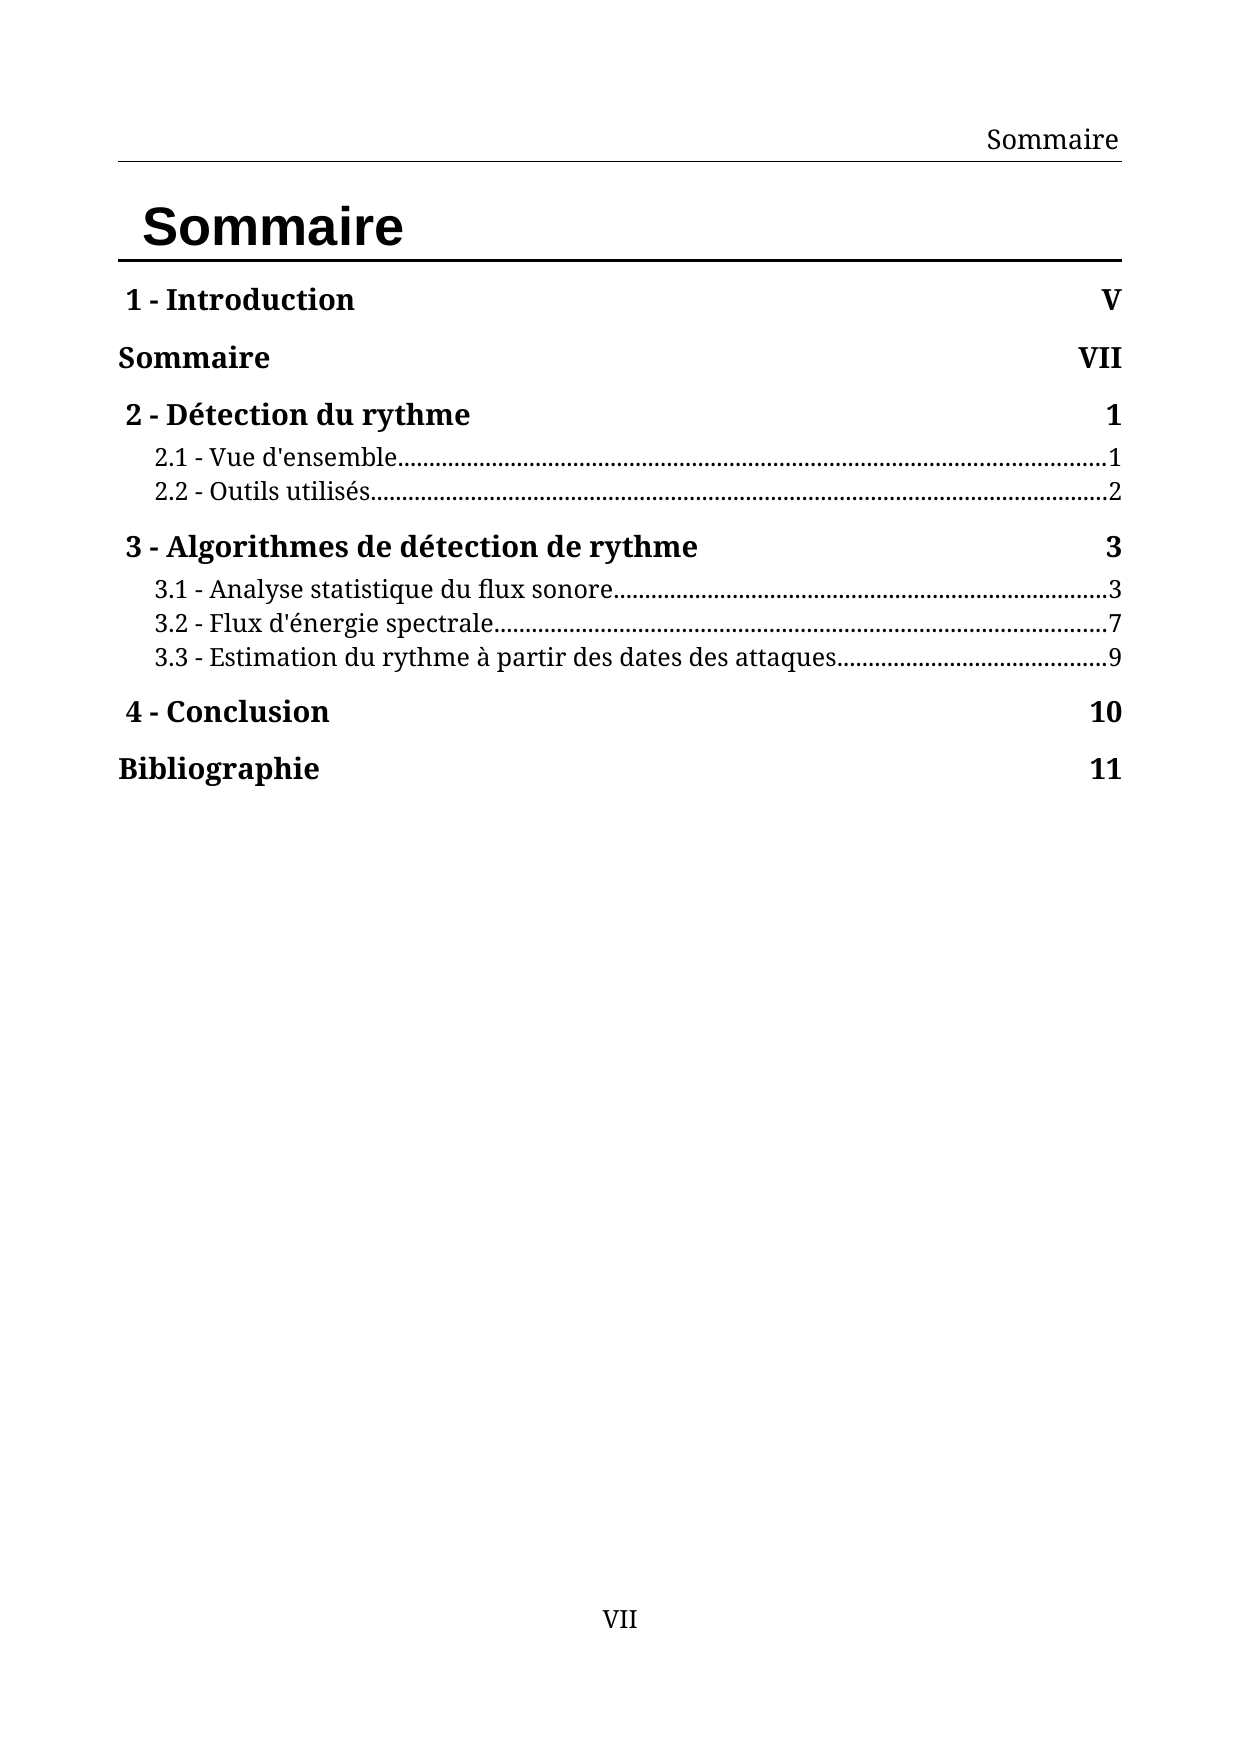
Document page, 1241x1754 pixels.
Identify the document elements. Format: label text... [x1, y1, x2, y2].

text 4 - Conclusion 10 [118, 691, 1122, 731]
text 2 - Détection du rythme 1 [118, 394, 1122, 434]
text Bibliographie 11 [118, 748, 1122, 788]
text 1 - Introduction V [118, 279, 1122, 319]
text 3.3 - Estimation du rythme à partir des dates des attaques 9 [148, 639, 1122, 673]
text 3.2 - Flux d'énergie spectrale 7 [148, 605, 1122, 639]
text 3.1 - Analyse statistique du flux sonore 3 [148, 571, 1122, 605]
text Sommaire VII [118, 337, 1122, 377]
text 2.1 - Vue d'ensemble 1 [148, 440, 1122, 474]
text 2.2 - Outils utilisés 2 [148, 474, 1122, 508]
text Sommaire [118, 193, 1122, 259]
text 3 - Algorithmes de détection de rythme 3 [118, 526, 1122, 566]
